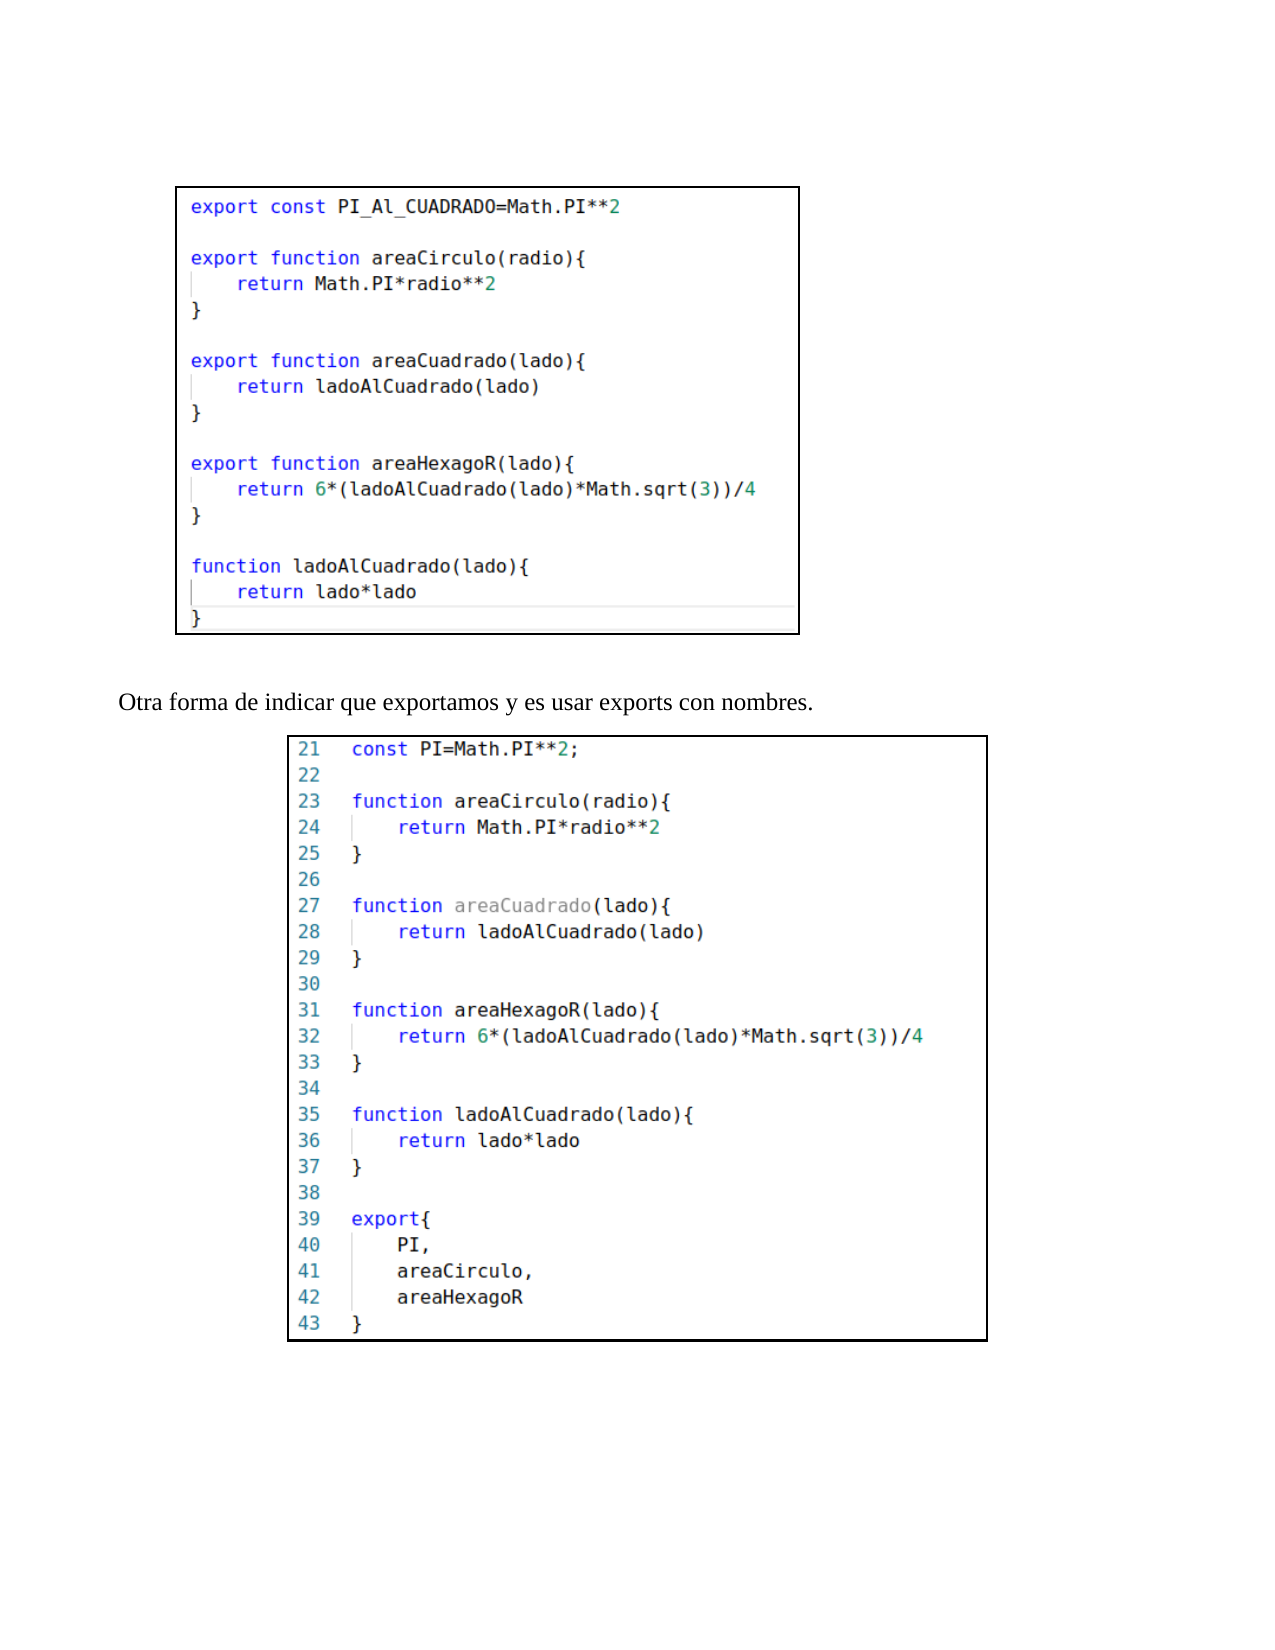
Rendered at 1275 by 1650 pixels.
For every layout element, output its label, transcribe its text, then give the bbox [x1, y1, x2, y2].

picture [292, 739, 983, 1337]
picture [179, 191, 795, 631]
text Otra forma de indicar que exportamos y es usar exports con nombres. [118, 687, 1157, 716]
